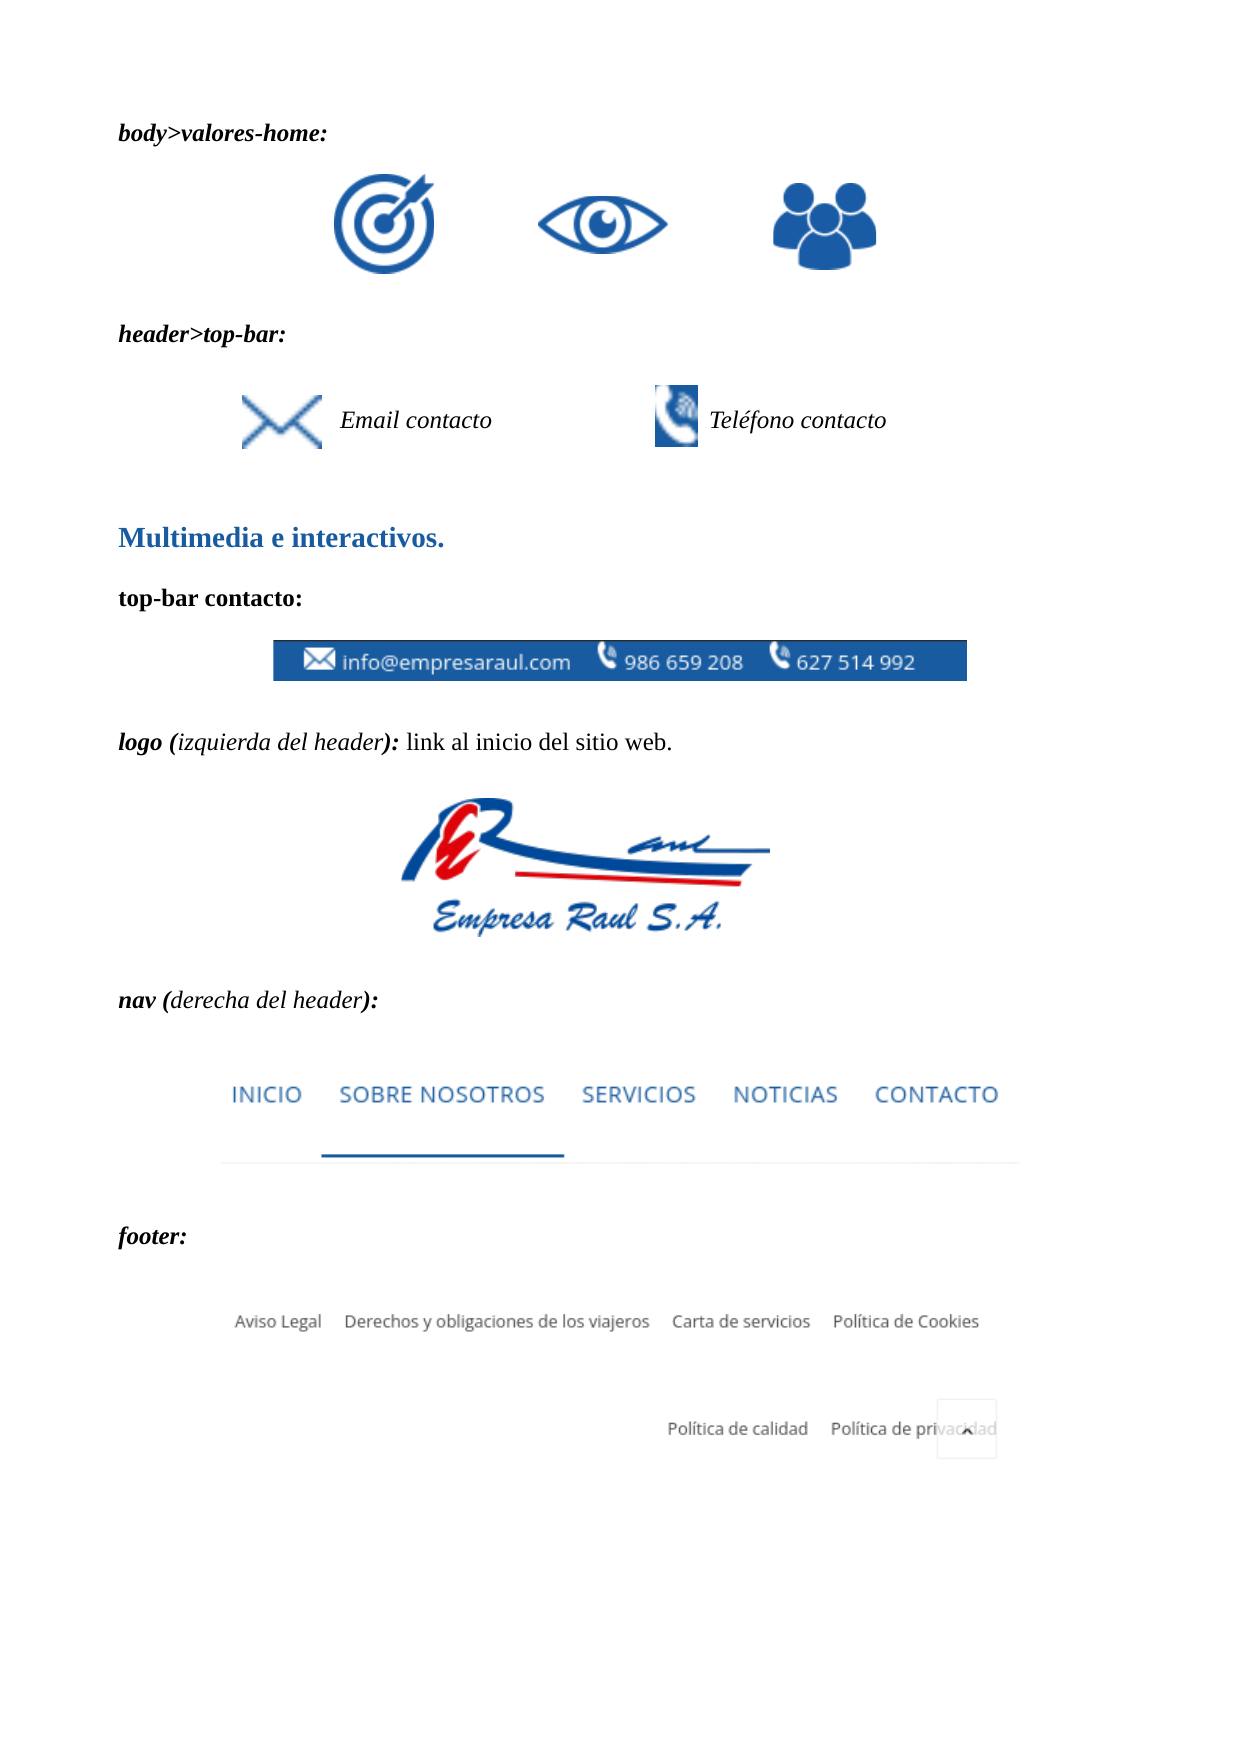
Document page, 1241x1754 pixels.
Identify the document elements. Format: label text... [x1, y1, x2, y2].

text Email contacto [323, 406, 654, 434]
picture [401, 798, 770, 937]
text logo (izquierda del header): link al inicio del sitio web. [118, 727, 1122, 755]
picture [221, 1032, 1020, 1164]
picture [773, 183, 877, 270]
text header>top-bar: [118, 319, 1122, 348]
picture [220, 1274, 1020, 1478]
picture [538, 196, 668, 254]
picture [273, 640, 967, 681]
text body>valores-home: [118, 118, 1122, 147]
text Multimedia e interactivos. [118, 521, 1122, 554]
text footer: [118, 1221, 1122, 1250]
text top-bar contacto: [118, 583, 1122, 612]
picture [242, 394, 323, 450]
picture [654, 384, 699, 447]
text nav (derecha del header): [118, 985, 1122, 1014]
text Teléfono contacto [699, 406, 1122, 434]
picture [334, 174, 434, 274]
text [118, 406, 242, 434]
